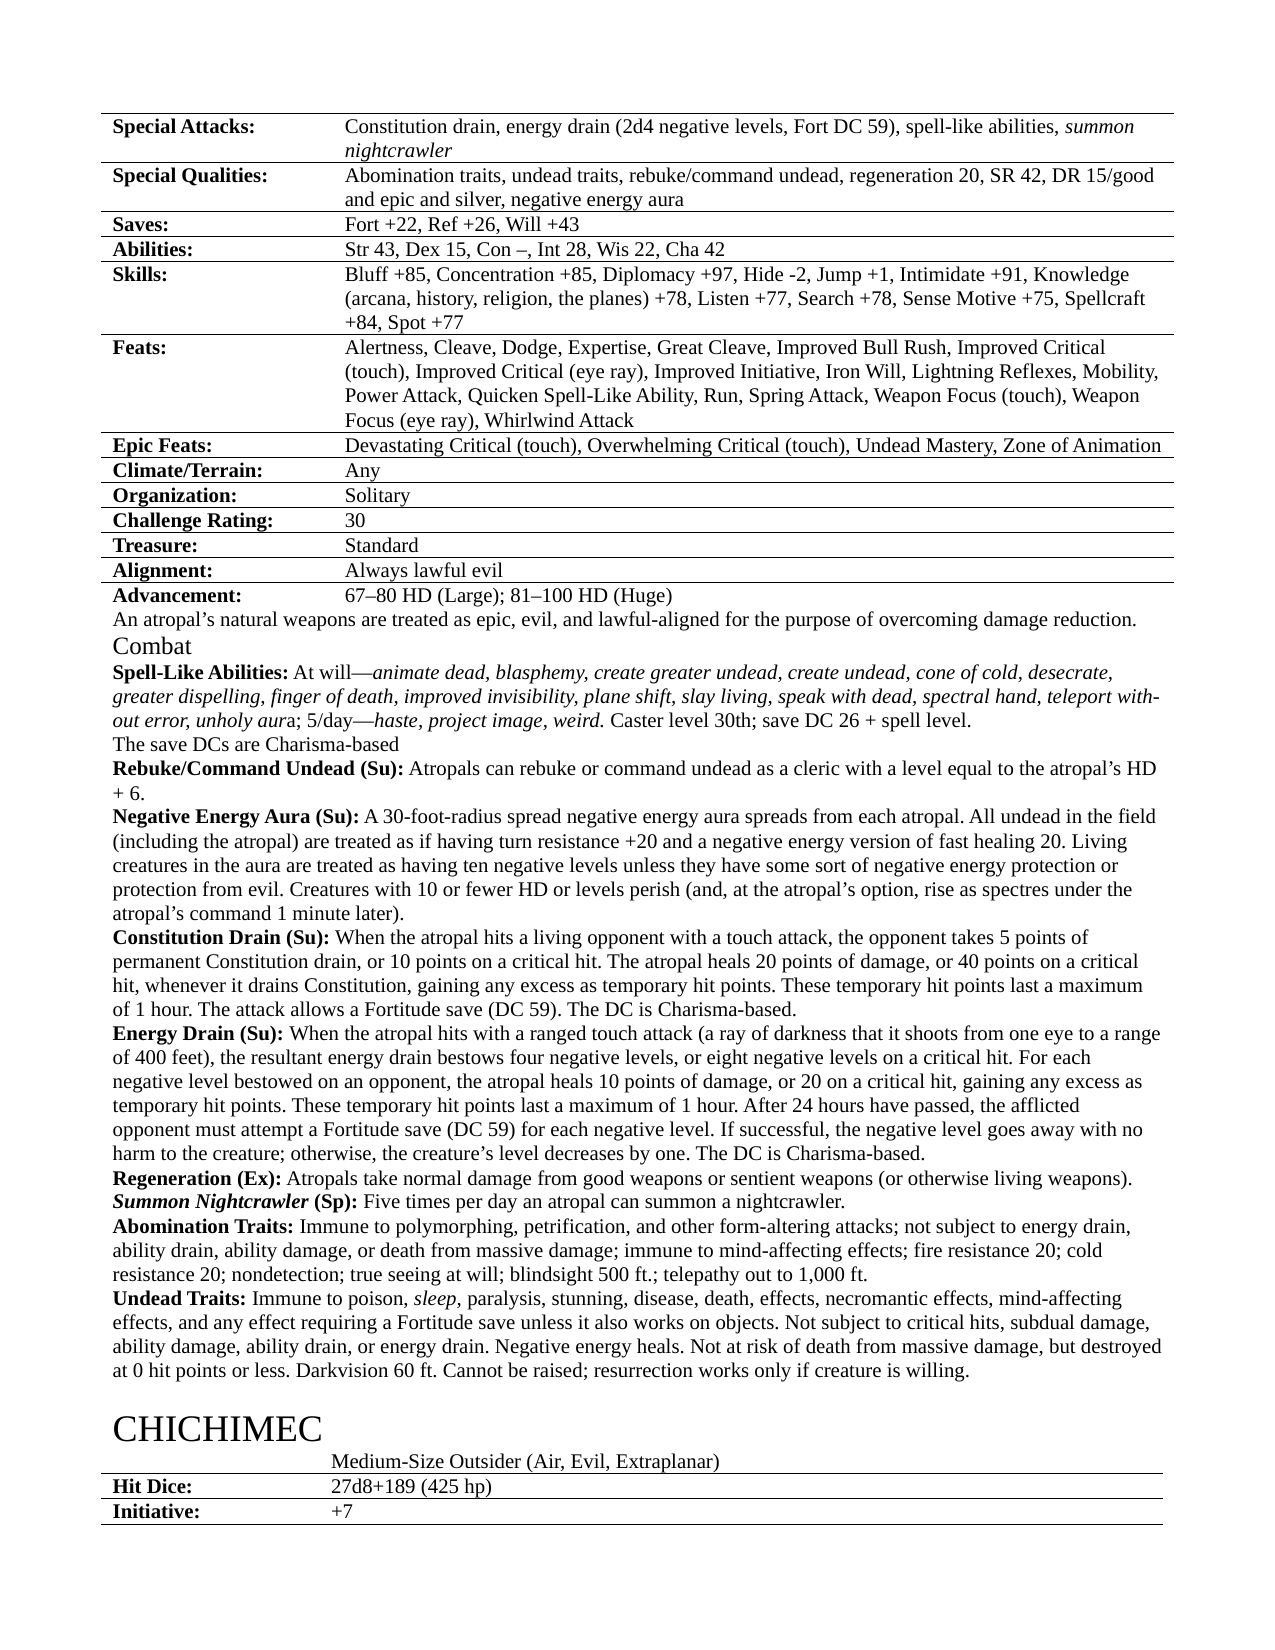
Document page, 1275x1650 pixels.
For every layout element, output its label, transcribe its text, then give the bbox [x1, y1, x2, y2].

table_cell 27d8+189 (425 hp) [320, 1474, 1162, 1498]
table_cell Constitution drain, energy drain (2d4 negative levels, Fort DC 59), spell-like abilities, summon nightcrawler [333, 114, 1174, 162]
table_cell Str 43, Dex 15, Con –, Int 28, Wis 22, Cha 42 [333, 237, 1174, 261]
subtitle CHICHIMEC [112, 1406, 1162, 1449]
text Rebuke/Command Undead (Su): Atropals can rebuke or command undead as a cleric with a level equal to the atropal’s HD + 6. [112, 756, 1162, 804]
text Regeneration (Ex): Atropals take normal damage from good weapons or sentient weapons (or otherwise living weapons). [112, 1165, 1162, 1189]
table_cell Abomination traits, undead traits, rebuke/command undead, regeneration 20, SR 42, DR 15/good and epic and silver, negative energy aura [333, 163, 1174, 211]
table_cell Challenge Rating: [101, 508, 333, 532]
table_cell Abilities: [101, 237, 333, 261]
text Energy Drain (Su): When the atropal hits with a ranged touch attack (a ray of darkness that it shoots from one eye to a range of 400 feet), the resultant energy drain bestows four negative levels, or eight negative levels on a critical hit. For each negative level bestowed on an opponent, the atropal heals 10 points of damage, or 20 on a critical hit, gaining any excess as temporary hit points. These temporary hit points last a maximum of 1 hour. After 24 hours have passed, the afflicted opponent must attempt a Fortitude save (DC 59) for each negative level. If successful, the negative level goes away with no harm to the creature; otherwise, the creature’s level decreases by one. The DC is Charisma-based. [112, 1021, 1162, 1165]
table_cell Special Attacks: [101, 114, 333, 162]
table_cell Any [333, 458, 1174, 482]
table_cell Fort +22, Ref +26, Will +43 [333, 212, 1174, 236]
text Summon Nightcrawler (Sp): Five times per day an atropal can summon a nightcrawler. [112, 1189, 1162, 1213]
text Undead Traits: Immune to poison, sleep, paralysis, stunning, disease, death, effects, necromantic effects, mind-affecting effects, and any effect requiring a Fortitude save unless it also works on objects. Not subject to critical hits, subdual damage, ability damage, ability drain, or energy drain. Negative energy heals. Not at risk of death from massive damage, but destroyed at 0 hit points or less. Darkvision 60 ft. Cannot be raised; resurrection works only if creature is willing. [112, 1286, 1162, 1382]
table_cell +7 [320, 1499, 1162, 1523]
table_cell Climate/Terrain: [101, 458, 333, 482]
text Constitution Drain (Su): When the atropal hits a living opponent with a touch attack, the opponent takes 5 points of permanent Constitution drain, or 10 points on a critical hit. The atropal heals 20 points of damage, or 40 points on a critical hit, whenever it drains Constitution, gaining any excess as temporary hit points. These temporary hit points last a maximum of 1 hour. The attack allows a Fortitude save (DC 59). The DC is Charisma-based. [112, 925, 1162, 1021]
table_cell Devastating Critical (touch), Overwhelming Critical (touch), Undead Mastery, Zone of Animation [333, 433, 1174, 457]
text The save DCs are Charisma-based [112, 732, 1162, 756]
text Spell-Like Abilities: At will—animate dead, blasphemy, create greater undead, create undead, cone of cold, desecrate, greater dispelling, finger of death, improved invisibility, plane shift, slay living, speak with dead, spectral hand, teleport with-out error, unholy aura; 5/day—haste, project image, weird. Caster level 30th; save DC 26 + spell level. [112, 660, 1162, 732]
table_cell Special Qualities: [101, 163, 333, 211]
table_cell Epic Feats: [101, 433, 333, 457]
table_cell Alertness, Cleave, Dodge, Expertise, Great Cleave, Improved Bull Rush, Improved Critical (touch), Improved Critical (eye ray), Improved Initiative, Iron Will, Lightning Reflexes, Mobility, Power Attack, Quicken Spell-Like Ability, Run, Spring Attack, Weapon Focus (touch), Weapon Focus (eye ray), Whirlwind Attack [333, 335, 1174, 432]
table_cell Saves: [101, 212, 333, 236]
subtitle Combat [112, 631, 1162, 660]
table_header Medium-Size Outsider (Air, Evil, Extraplanar) [320, 1449, 1162, 1473]
table_cell Initiative: [101, 1499, 319, 1523]
table_cell Bluff +85, Concentration +85, Diplomacy +97, Hide -2, Jump +1, Intimidate +91, Knowledge (arcana, history, religion, the planes) +78, Listen +77, Search +78, Sense Motive +75, Spellcraft +84, Spot +77 [333, 262, 1174, 334]
table_cell Skills: [101, 262, 333, 334]
table_cell Alignment: [101, 558, 333, 582]
table_cell Advancement: [101, 583, 333, 607]
table_cell Hit Dice: [101, 1474, 319, 1498]
table_cell Organization: [101, 483, 333, 507]
table_cell Feats: [101, 335, 333, 432]
text Negative Energy Aura (Su): A 30-foot-radius spread negative energy aura spreads from each atropal. All undead in the field (including the atropal) are treated as if having turn resistance +20 and a negative energy version of fast healing 20. Living creatures in the aura are treated as having ten negative levels unless they have some sort of negative energy protection or protection from evil. Creatures with 10 or fewer HD or levels perish (and, at the atropal’s option, rise as spectres under the atropal’s command 1 minute later). [112, 804, 1162, 925]
table_cell Treasure: [101, 533, 333, 557]
text Abomination Traits: Immune to polymorphing, petrification, and other form-altering attacks; not subject to energy drain, ability drain, ability damage, or death from massive damage; immune to mind-affecting effects; fire resistance 20; cold resistance 20; nondetection; true seeing at will; blindsight 500 ft.; telepathy out to 1,000 ft. [112, 1213, 1162, 1286]
table_cell 30 [333, 508, 1174, 532]
text An atropal’s natural weapons are treated as epic, evil, and lawful-aligned for the purpose of overcoming damage reduction. [112, 607, 1162, 631]
table_cell Always lawful evil [333, 558, 1174, 582]
table_cell Solitary [333, 483, 1174, 507]
table_cell 67–80 HD (Large); 81–100 HD (Huge) [333, 583, 1174, 607]
table_cell Standard [333, 533, 1174, 557]
table_header [101, 1449, 319, 1473]
